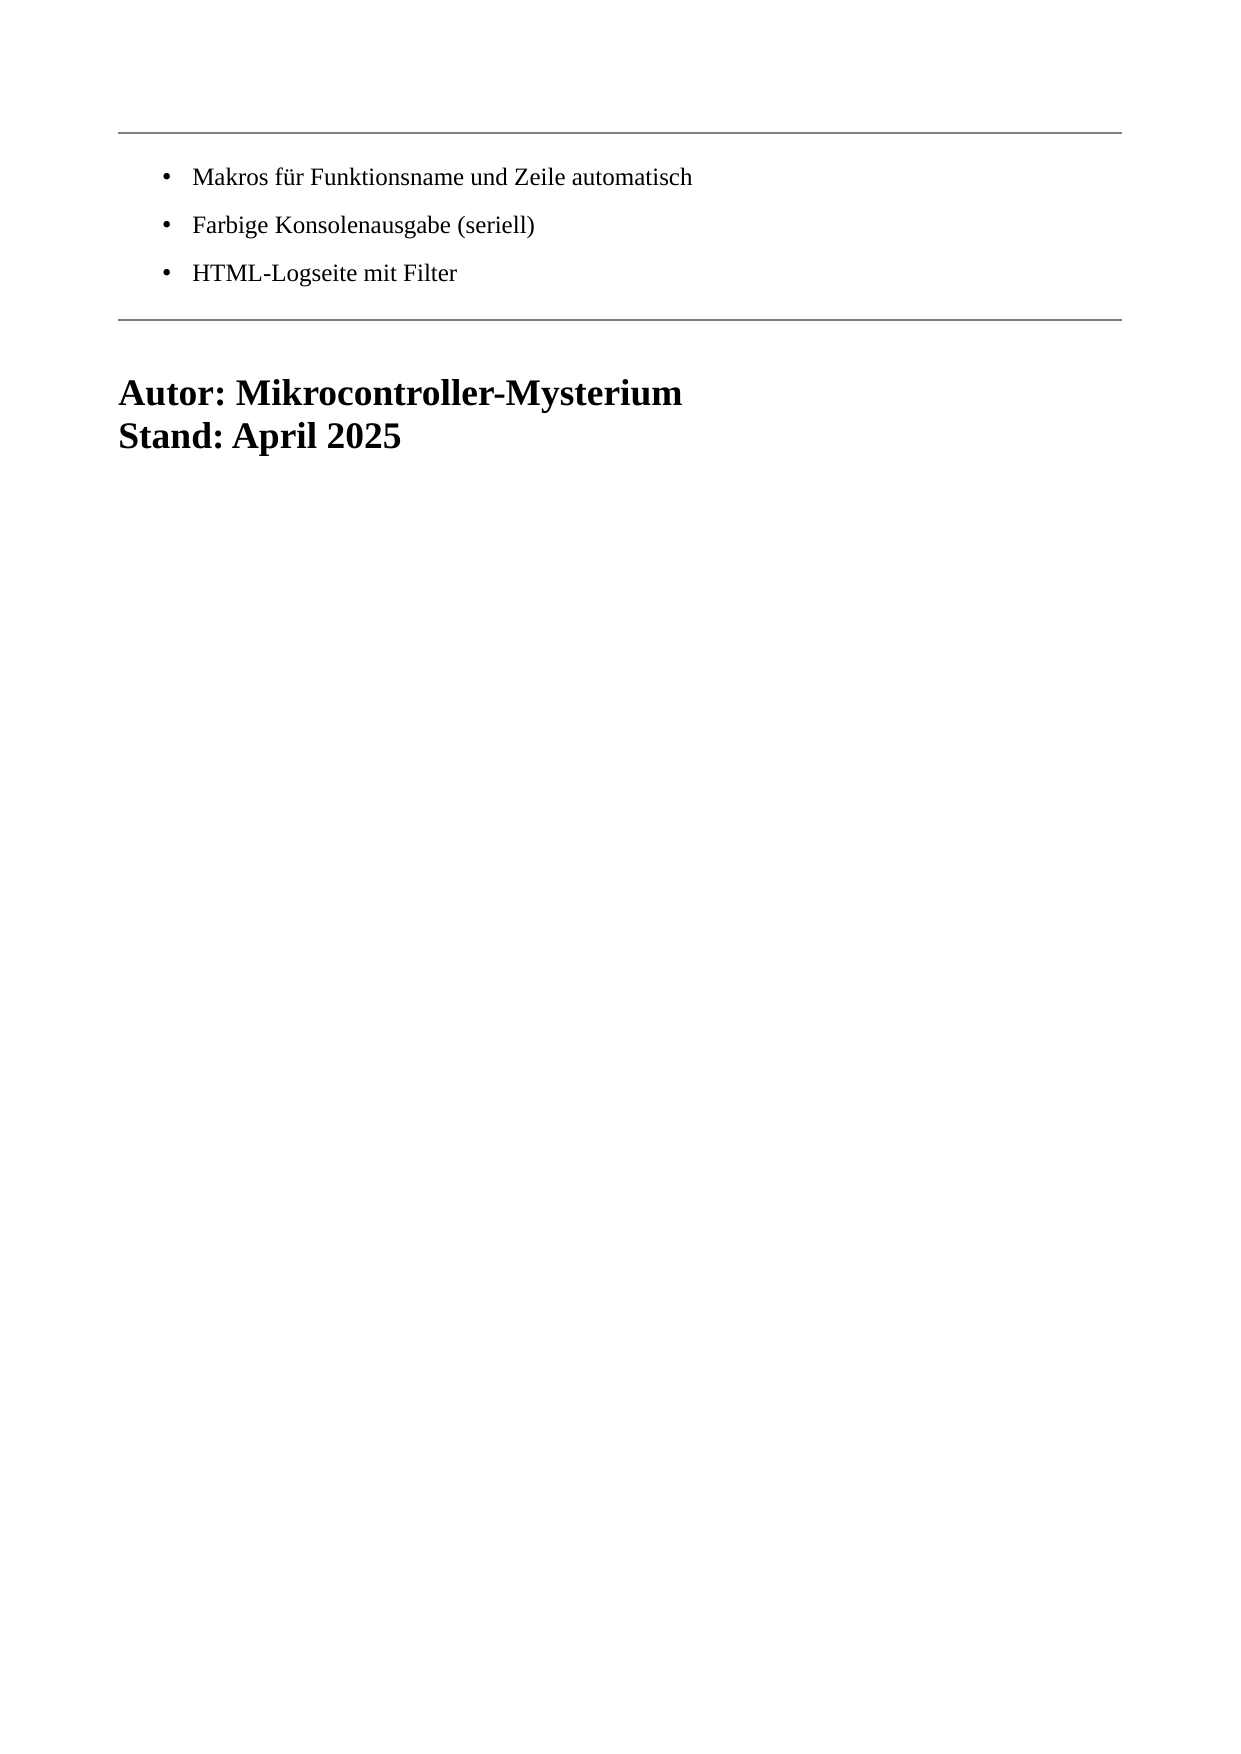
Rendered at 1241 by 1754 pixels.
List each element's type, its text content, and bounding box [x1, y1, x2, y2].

list Makros für Funktionsname und Zeile automatisch [162, 162, 1122, 191]
list Farbige Konsolenausgabe (seriell) [162, 210, 1122, 239]
subtitle Autor: Mikrocontroller-Mysterium Stand: April 2025 [118, 370, 1122, 457]
list HTML-Logseite mit Filter [162, 258, 1122, 286]
